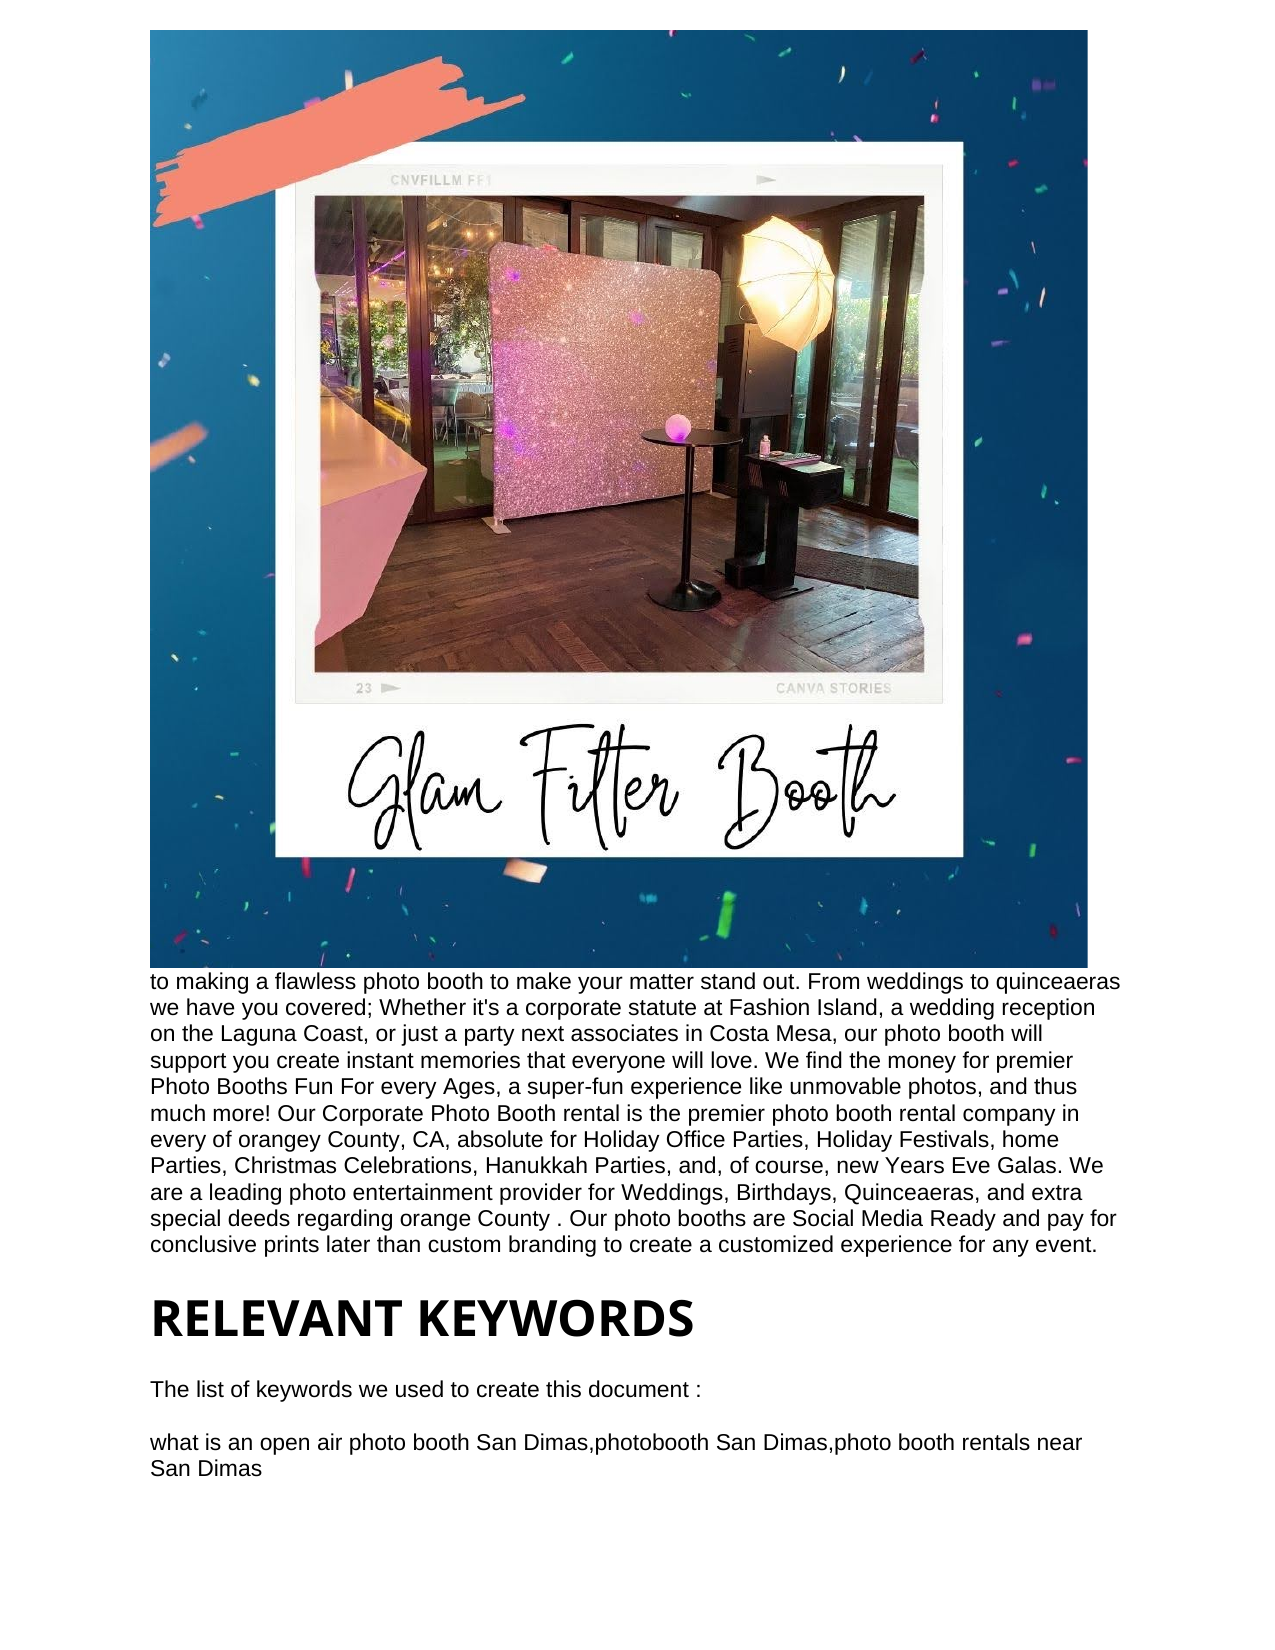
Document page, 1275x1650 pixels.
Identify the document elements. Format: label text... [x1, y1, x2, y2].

picture [150, 30, 1088, 968]
text what is an open air photo booth San Dimas,photobooth San Dimas,photo booth rentals near San Dimas [150, 1428, 1125, 1481]
text to making a flawless photo booth to make your matter stand out. From weddings to quinceaeras we have you covered; Whether it's a corporate statute at Fashion Island, a wedding reception on the Laguna Coast, or just a party next associates in Costa Mesa, our photo booth will support you create instant memories that everyone will love. We find the money for premier Photo Booths Fun For every Ages, a super-fun experience like unmovable photos, and thus much more! Our Corporate Photo Booth rental is the premier photo booth rental company in every of orangey County, CA, absolute for Holiday Office Parties, Holiday Festivals, home Parties, Christmas Celebrations, Hanukkah Parties, and, of course, new Years Eve Galas. We are a leading photo entertainment provider for Weddings, Birthdays, Quinceaeras, and extra special deeds regarding orange County . Our photo booths are Social Media Ready and pay for conclusive prints later than custom branding to create a customized experience for any event. [150, 968, 1125, 1258]
subtitle RELEVANT KEYWORDS [150, 1283, 1125, 1351]
text The list of keywords we used to create this document : [150, 1376, 1125, 1402]
